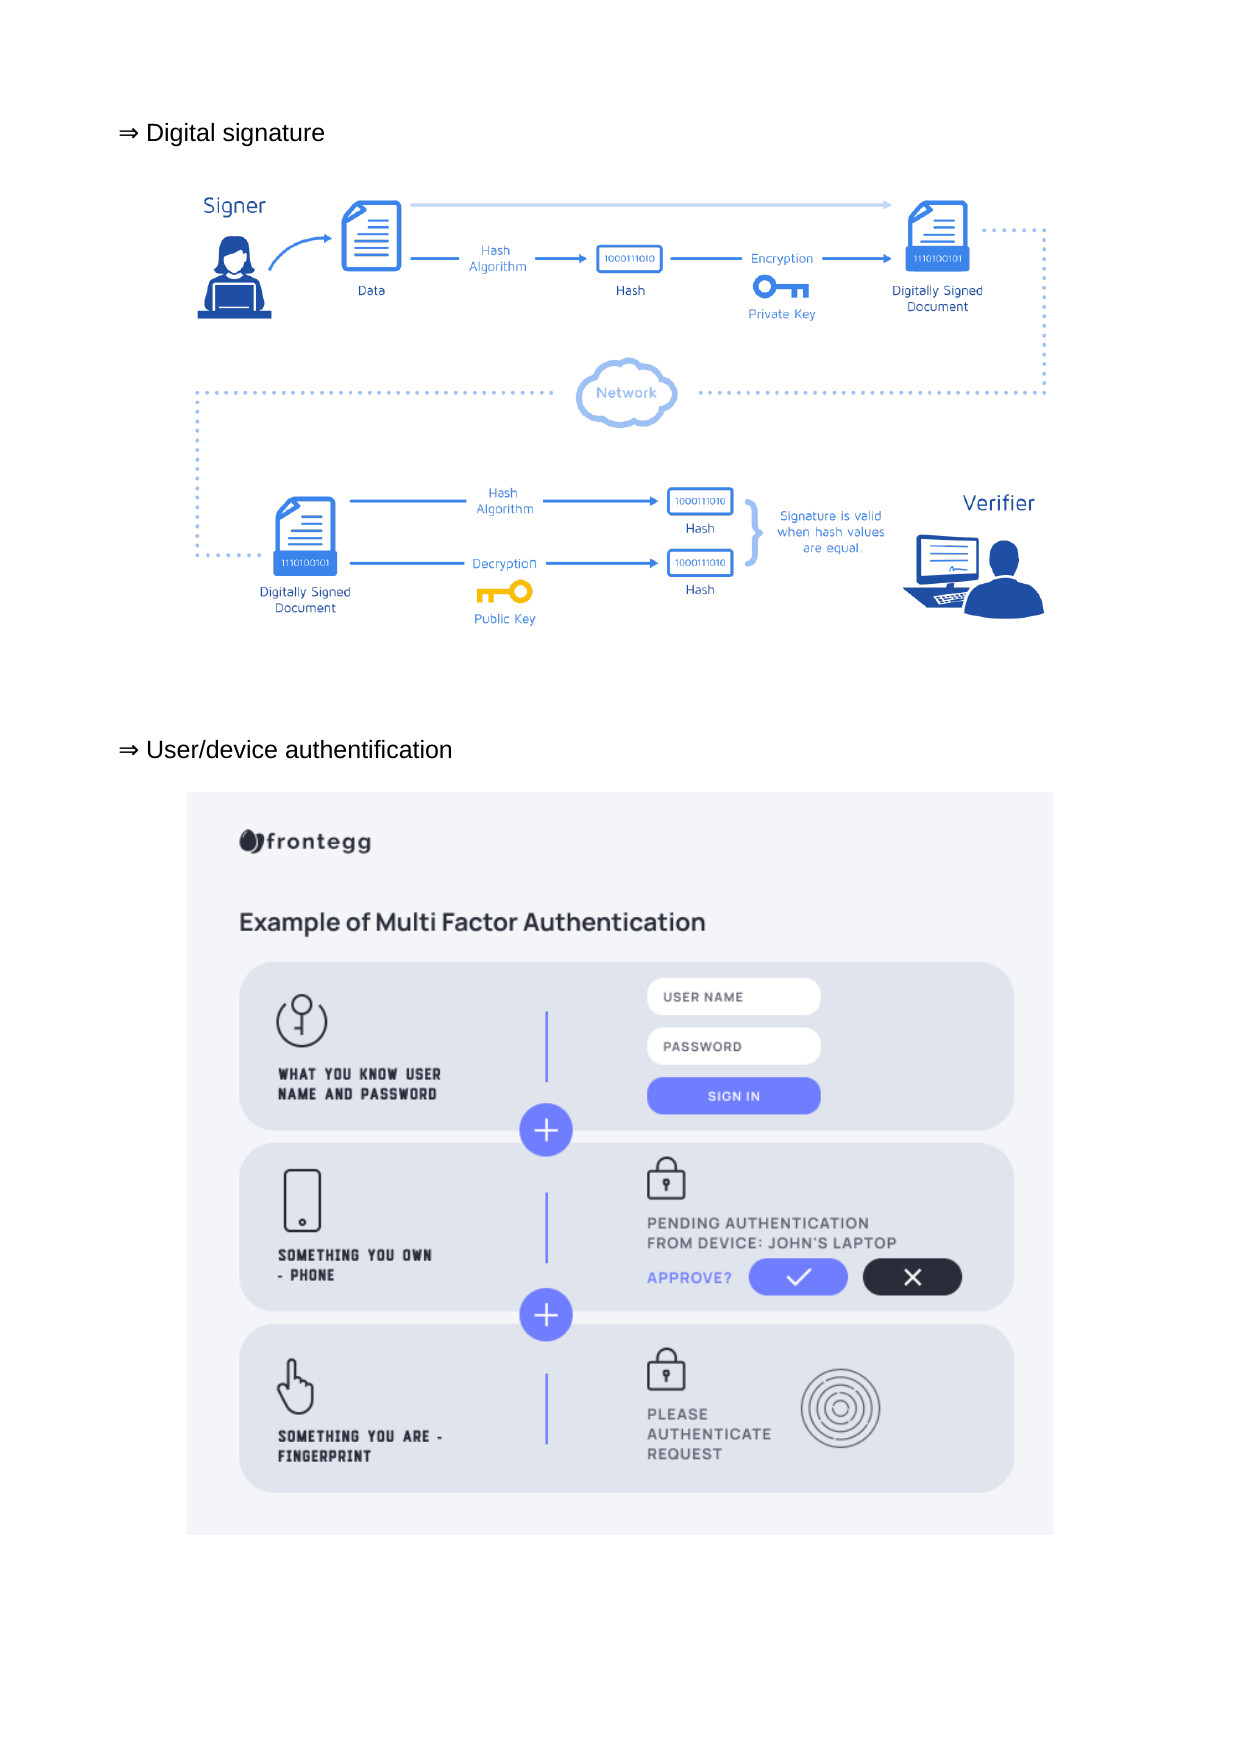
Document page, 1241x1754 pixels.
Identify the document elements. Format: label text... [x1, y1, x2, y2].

picture [118, 170, 1123, 649]
text ⇒ Digital signature [118, 118, 1122, 147]
picture [186, 792, 1054, 1535]
text ⇒ User/device authentification [118, 735, 1122, 764]
